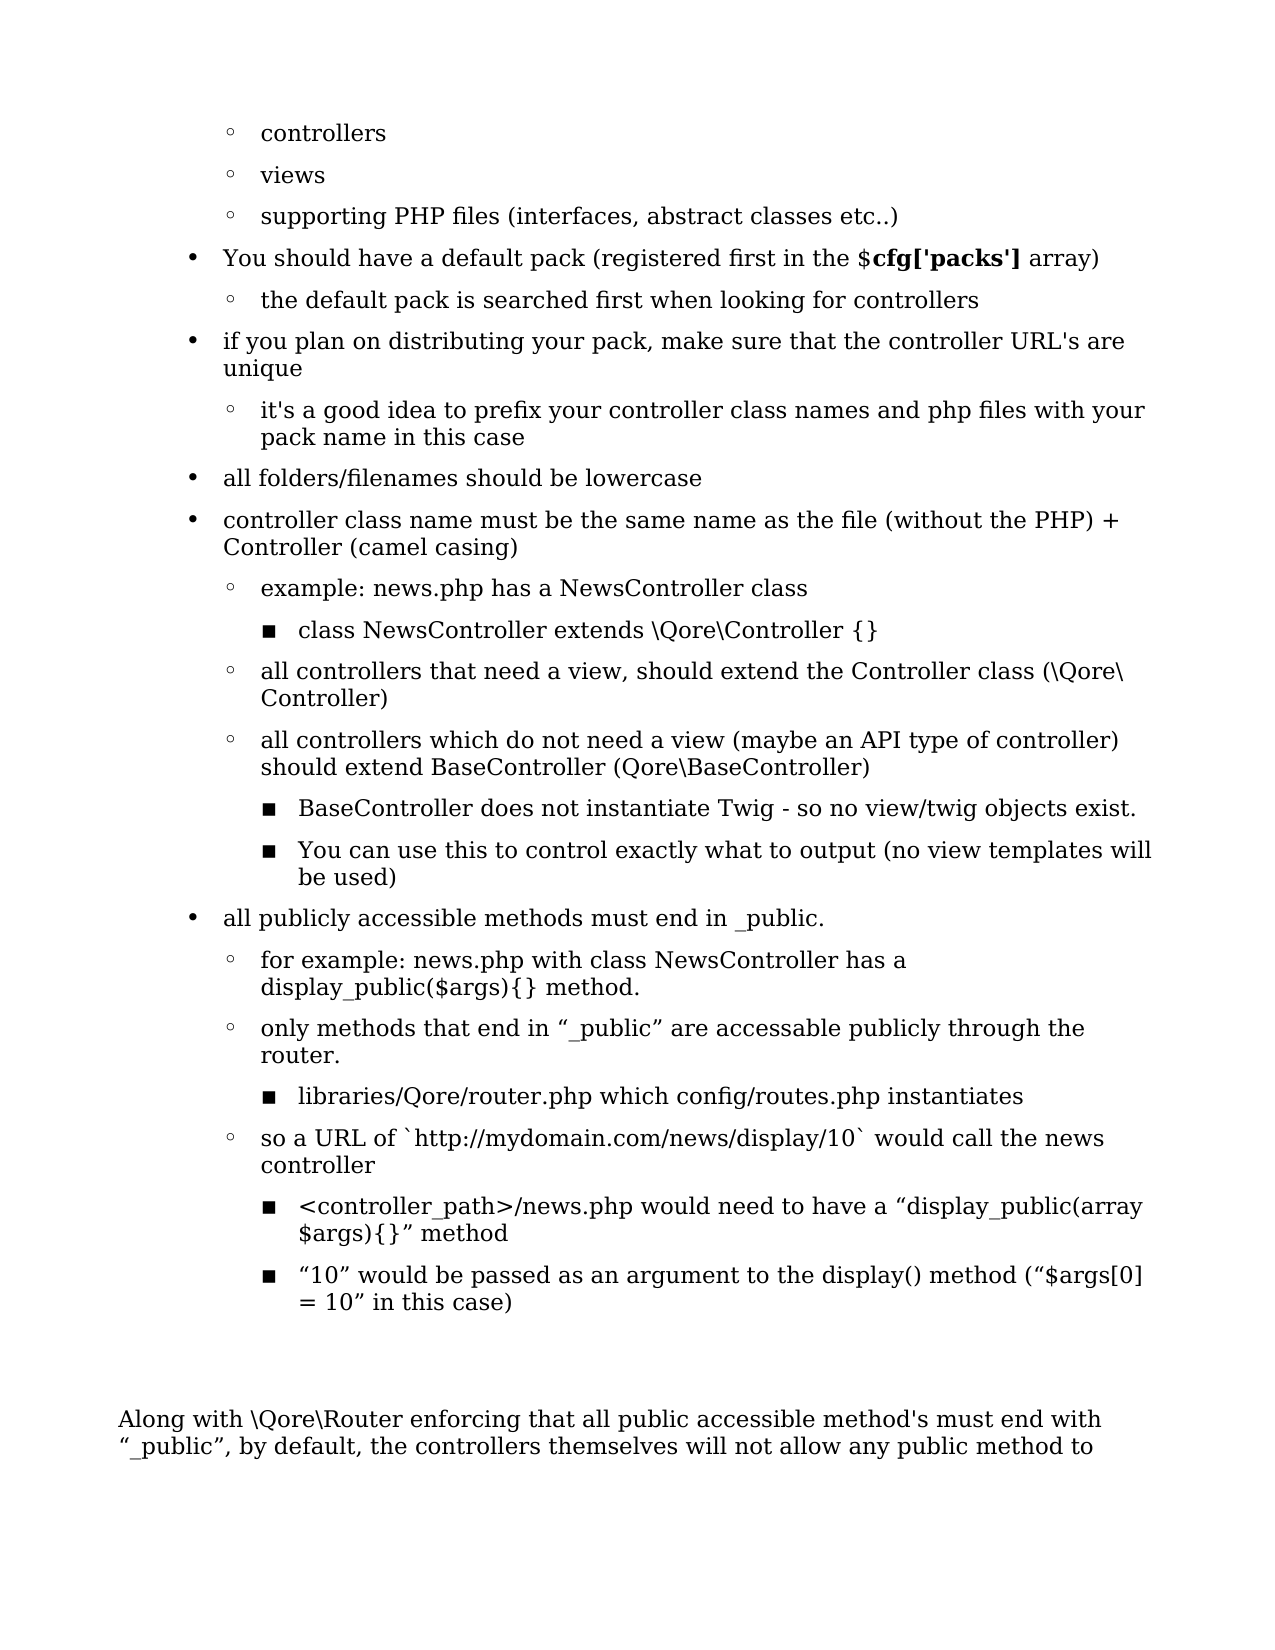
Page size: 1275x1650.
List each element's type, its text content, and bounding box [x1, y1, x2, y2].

list You should have a default pack (registered first in the $cfg['packs'] array) [185, 243, 1157, 272]
list BaseController does not instantiate Twig - so no view/twig objects exist. [260, 793, 1157, 822]
list for example: news.php with class NewsController has a display_public($args){} method. [223, 945, 1157, 1001]
list supporting PHP files (interfaces, abstract classes etc..) [223, 201, 1157, 231]
list “10” would be passed as an argument to the display() method (“$args[0] = 10” in this case) [260, 1260, 1157, 1316]
list libraries/Qore/router.php which config/routes.php instantiates [260, 1081, 1157, 1111]
list all publicly accessible methods must end in _public. [185, 903, 1157, 932]
list views [223, 160, 1157, 189]
list all controllers that need a view, should extend the Controller class (\Qore\Controller) [223, 656, 1157, 712]
list all folders/filenames should be lowercase [185, 463, 1157, 492]
list all controllers which do not need a view (maybe an API type of controller) should extend BaseController (Qore\BaseController) [223, 725, 1157, 781]
list so a URL of `http://mydomain.com/news/display/10` would call the news controller [223, 1123, 1157, 1179]
list You can use this to control exactly what to output (no view templates will be used) [260, 835, 1157, 891]
list if you plan on distributing your pack, make sure that the controller URL's are unique [185, 326, 1157, 382]
list controllers [223, 118, 1157, 147]
list example: news.php has a NewsController class [223, 573, 1157, 602]
text Along with \Qore\Router enforcing that all public accessible method's must end with “_public”, by default, the controllers themselves will not allow any public method to [118, 1406, 1157, 1460]
list it's a good idea to prefix your controller class names and php files with your pack name in this case [223, 395, 1157, 451]
list <controller_path>/news.php would need to have a “display_public(array $args){}” method [260, 1191, 1157, 1247]
list class NewsController extends \Qore\Controller {} [260, 615, 1157, 644]
list controller class name must be the same name as the file (without the PHP) + Controller (camel casing) [185, 505, 1157, 561]
list only methods that end in “_public” are accessable publicly through the router. [223, 1013, 1157, 1069]
list the default pack is searched first when looking for controllers [223, 285, 1157, 314]
